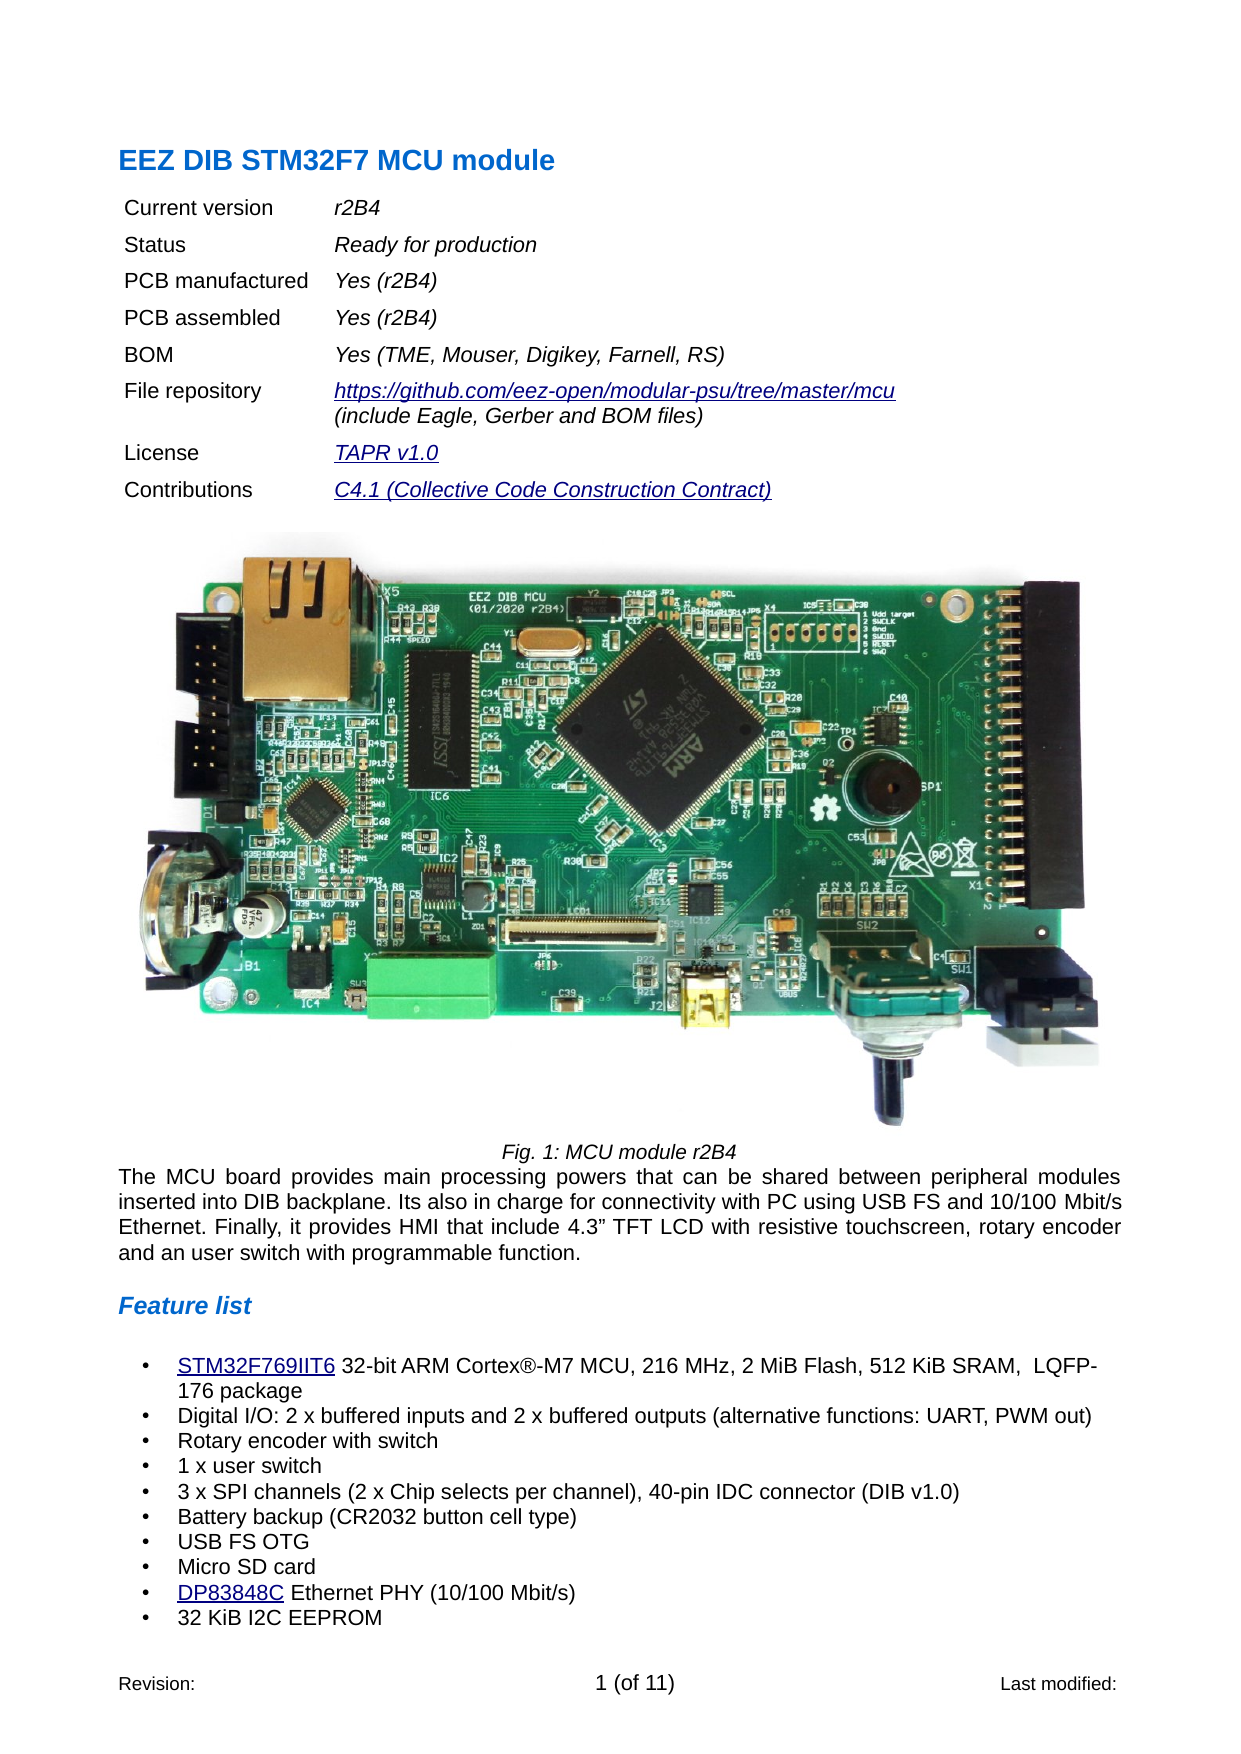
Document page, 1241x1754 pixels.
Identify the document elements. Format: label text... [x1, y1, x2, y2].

table_cell BOM [118, 336, 328, 372]
table_header Current version [118, 189, 328, 226]
list Digital I/O: 2 x buffered inputs and 2 x buffered outputs (alternative functions: UART, PWM out) [142, 1403, 1110, 1428]
list 3 x SPI channels (2 x Chip selects per channel), 40-pin IDC connector (DIB v1.0) [142, 1478, 1110, 1504]
text Fig. 1: MCU module r2B4 [118, 1140, 1122, 1164]
list STM32F769IIT6 32-bit ARM Cortex®-M7 MCU, 216 MHz, 2 MiB Flash, 512 KiB SRAM, LQFP-176 package [142, 1352, 1110, 1403]
list Rotary encoder with switch [142, 1428, 1110, 1453]
subtitle EEZ DIB STM32F7 MCU module [118, 143, 1122, 177]
list DP83848C Ethernet PHY (10/100 Mbit/s) [142, 1579, 1110, 1604]
table_cell Yes (r2B4) [328, 263, 1122, 299]
table_cell PCB manufactured [118, 263, 328, 299]
table_header r2B4 [328, 189, 1122, 226]
table_cell Contributions [118, 471, 328, 508]
table_cell PCB assembled [118, 299, 328, 336]
text The MCU board provides main processing powers that can be shared between peripheral modules inserted into DIB backplane. Its also in charge for connectivity with PC using USB FS and 10/100 Mbit/s Ethernet. Finally, it provides HMI that include 4.3” TFT LCD with resistive touchscreen, rotary encoder and an user switch with programmable function. [118, 1164, 1122, 1265]
table_cell Yes (r2B4) [328, 299, 1122, 336]
table_cell https://github.com/eez-open/modular-psu/tree/master/mcu (include Eagle, Gerber and BOM files) [328, 373, 1122, 434]
table_cell Yes (TME, Mouser, Digikey, Farnell, RS) [328, 336, 1122, 372]
table_cell Ready for production [328, 226, 1122, 262]
list Battery backup (CR2032 button cell type) [142, 1504, 1110, 1529]
table_cell C4.1 (Collective Code Construction Contract) [328, 471, 1122, 508]
list Micro SD card [142, 1554, 1110, 1579]
table_cell Status [118, 226, 328, 262]
picture [118, 532, 1123, 1140]
table_cell License [118, 434, 328, 471]
table_cell TAPR v1.0 [328, 434, 1122, 471]
table_cell File repository [118, 373, 328, 434]
list 1 x user switch [142, 1453, 1110, 1478]
list USB FS OTG [142, 1529, 1110, 1554]
list 32 KiB I2C EEPROM [142, 1604, 1110, 1630]
subtitle Feature list [118, 1291, 1122, 1320]
